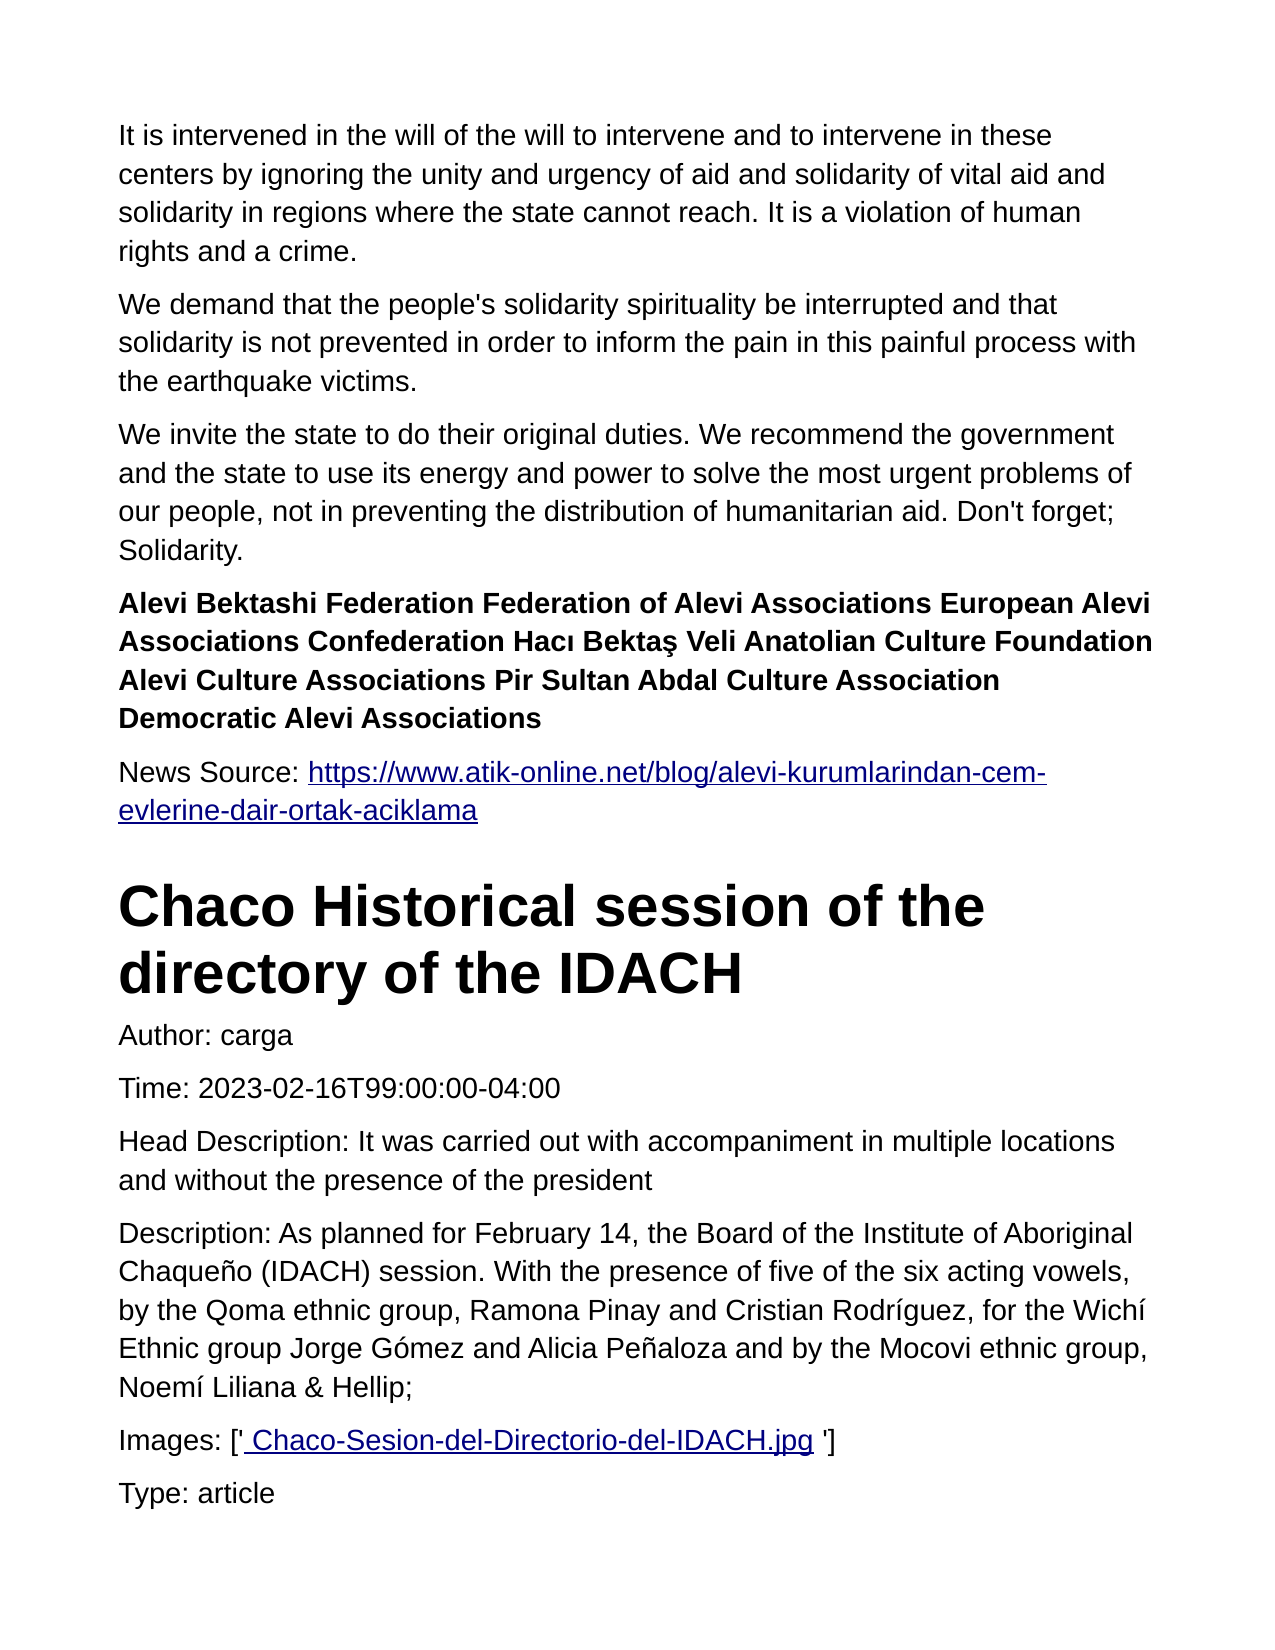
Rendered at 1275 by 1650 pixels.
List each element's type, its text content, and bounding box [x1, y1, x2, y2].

subtitle Chaco Historical session of the directory of the IDACH [118, 871, 1157, 1005]
text Type: article [118, 1476, 1157, 1510]
text Description: As planned for February 14, the Board of the Institute of Aboriginal Chaqueño (IDACH) session. With the presence of five of the six acting vowels, by the Qoma ethnic group, Ramona Pinay and Cristian Rodríguez, for the Wichí Ethnic group Jorge Gómez and Alicia Peñaloza and by the Mocovi ethnic group, Noemí Liliana & Hellip; [118, 1216, 1157, 1403]
text Author: carga [118, 1018, 1157, 1051]
text We invite the state to do their original duties. We recommend the government and the state to use its energy and power to solve the most urgent problems of our people, not in preventing the distribution of humanitarian aid. Don't forget; Solidarity. [118, 417, 1157, 566]
text Time: 2023-02-16T99:00:00-04:00 [118, 1071, 1157, 1104]
text Alevi Bektashi Federation Federation of Alevi Associations European Alevi Associations Confederation Hacı Bektaş Veli Anatolian Culture Foundation Alevi Culture Associations Pir Sultan Abdal Culture Association Democratic Alevi Associations [118, 586, 1157, 735]
text News Source: https://www.atik-online.net/blog/alevi-kurumlarindan-cem-evlerine-dair-ortak-aciklama [118, 754, 1157, 827]
text Images: [' Chaco-Sesion-del-Directorio-del-IDACH.jpg '] [118, 1423, 1157, 1457]
text It is intervened in the will of the will to intervene and to intervene in these centers by ignoring the unity and urgency of aid and solidarity of vital aid and solidarity in regions where the state cannot reach. It is a violation of human rights and a crime. [118, 118, 1157, 267]
text We demand that the people's solidarity spirituality be interrupted and that solidarity is not prevented in order to inform the pain in this painful process with the earthquake victims. [118, 287, 1157, 397]
text Head Description: It was carried out with accompaniment in multiple locations and without the presence of the president [118, 1124, 1157, 1196]
